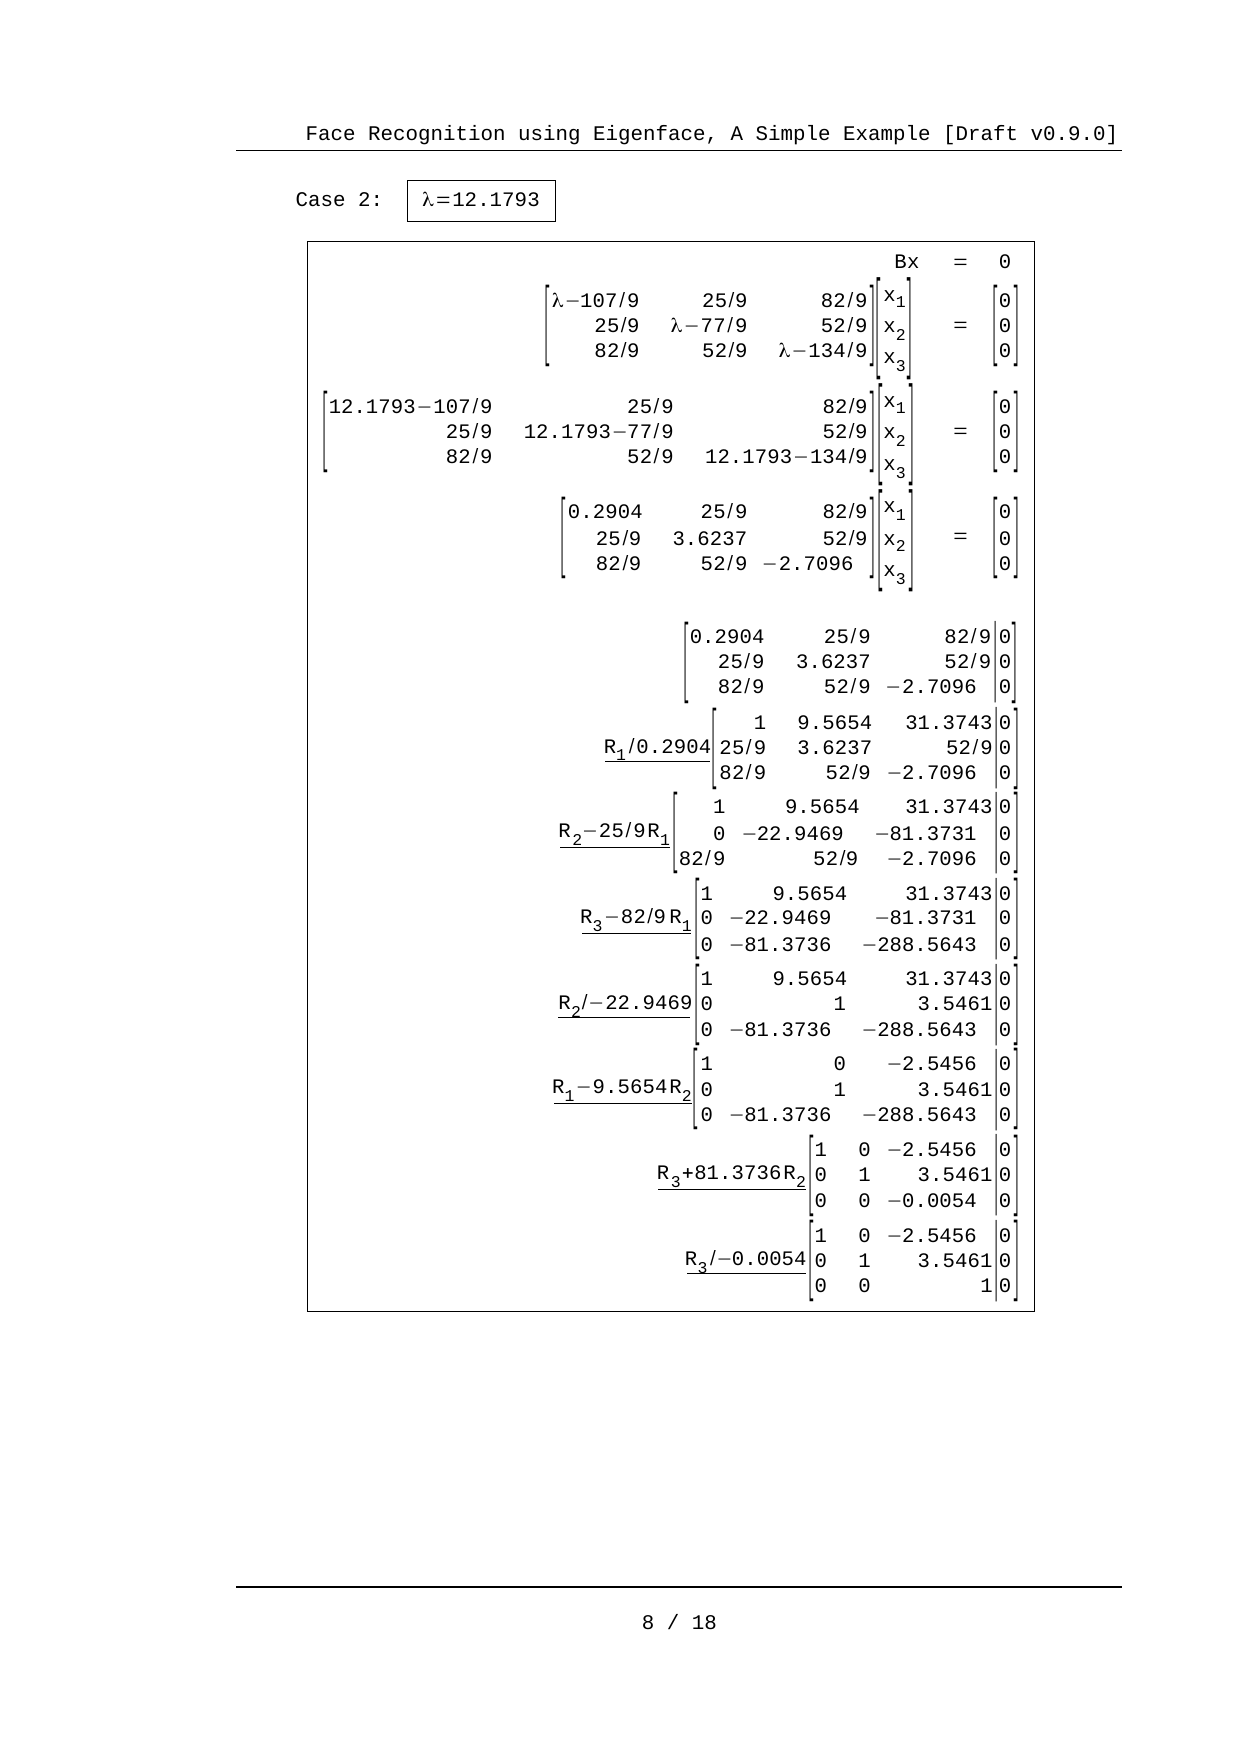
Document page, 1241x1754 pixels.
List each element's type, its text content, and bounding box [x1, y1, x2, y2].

text Case 2: [556, 180, 1122, 222]
text Case 2: [295, 180, 407, 222]
text Case 2: [408, 181, 555, 221]
